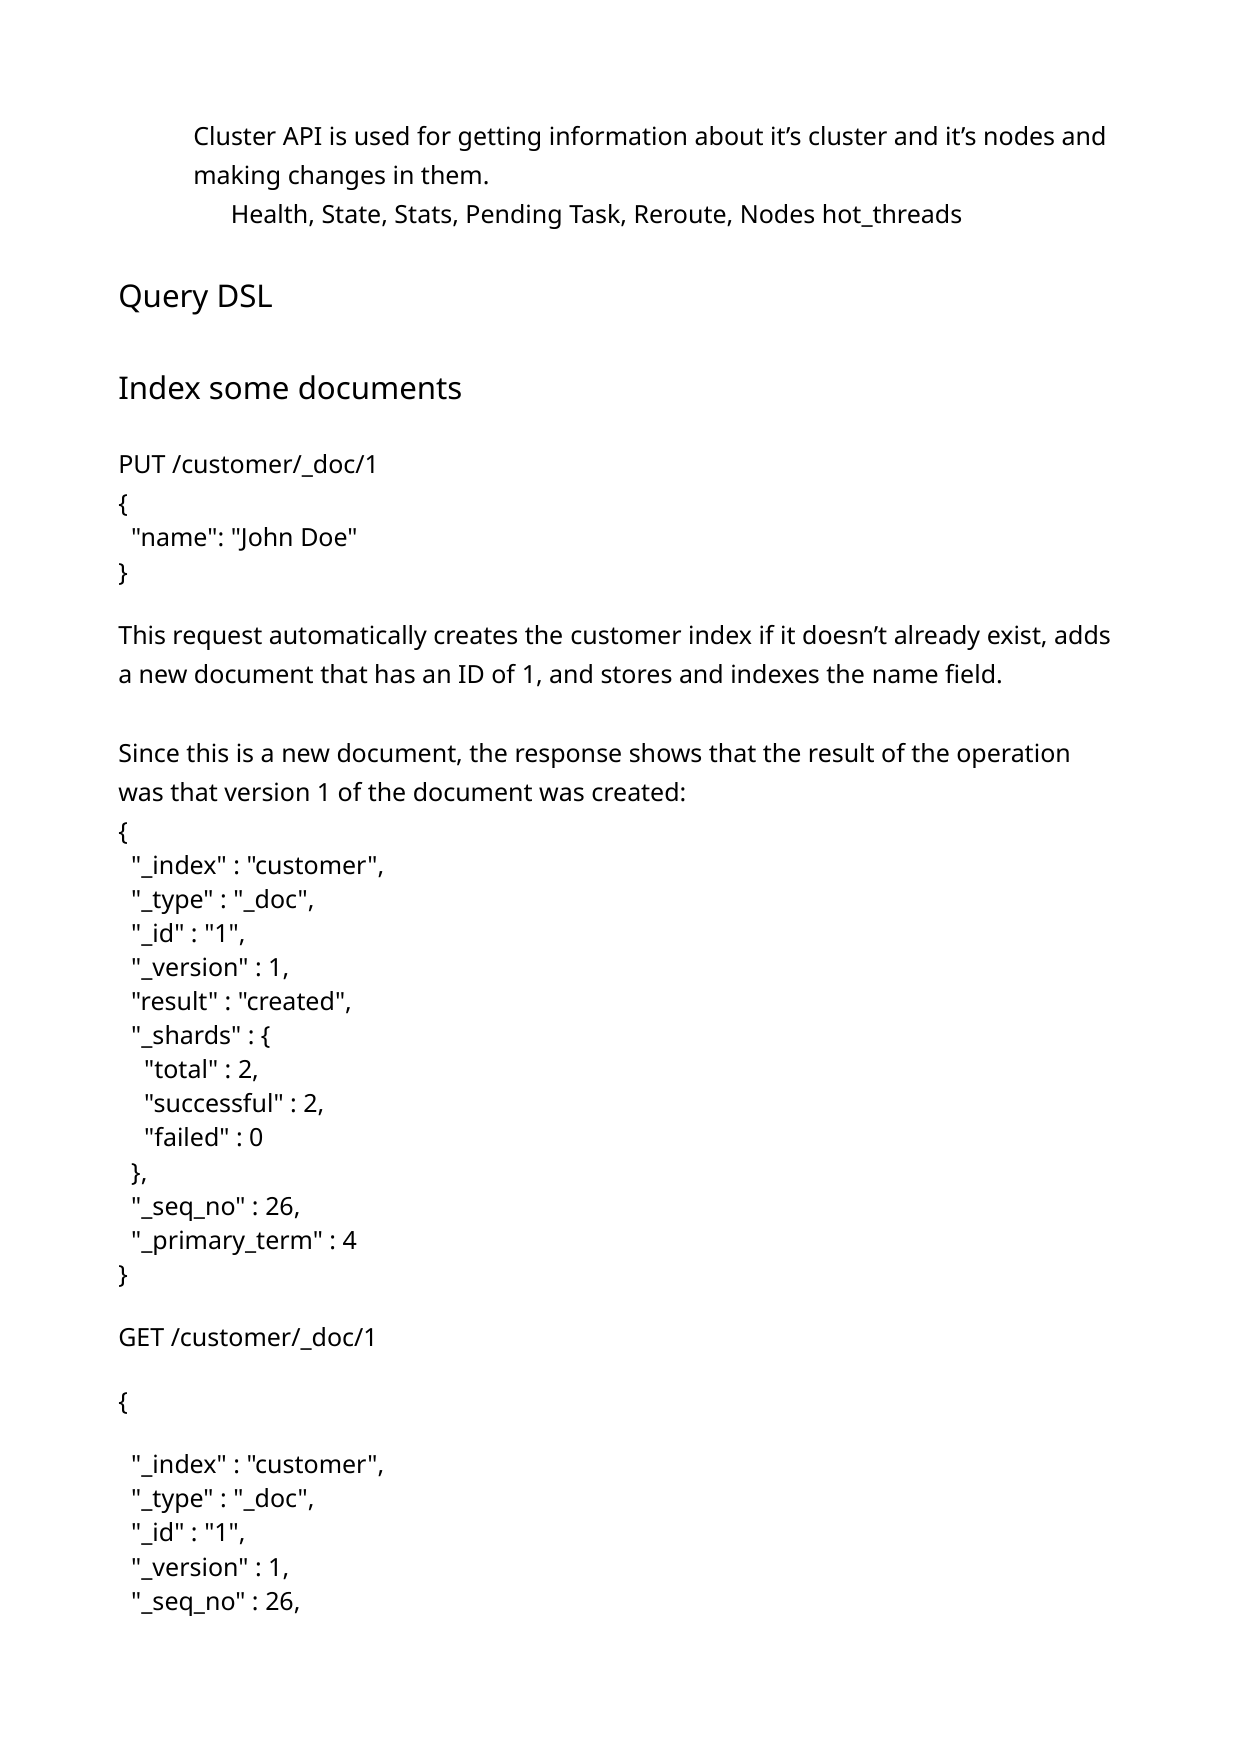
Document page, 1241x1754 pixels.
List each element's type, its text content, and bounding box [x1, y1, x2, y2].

text "_primary_term" : 4 [118, 1222, 1122, 1256]
text "_seq_no" : 26, [118, 1583, 1122, 1617]
text "_id" : "1", [118, 916, 1122, 950]
text "_index" : "customer", [118, 848, 1122, 882]
text }, [118, 1154, 1122, 1188]
subtitle Index some documents [118, 366, 1122, 408]
text } [118, 1256, 1122, 1290]
text { [118, 486, 1122, 520]
text This request automatically creates the customer index if it doesn’t already exist, adds a new document that has an ID of 1, and stores and indexes the name field. [118, 618, 1122, 691]
text "_version" : 1, [118, 1549, 1122, 1583]
text "result" : "created", [118, 984, 1122, 1018]
text Since this is a new document, the response shows that the result of the operation was that version 1 of the document was created: [118, 735, 1122, 808]
text "_index" : "customer", [118, 1447, 1122, 1481]
text { [118, 813, 1122, 848]
text "_shards" : { [118, 1018, 1122, 1052]
text "_seq_no" : 26, [118, 1188, 1122, 1222]
subtitle Query DSL [118, 274, 1122, 317]
text { [118, 1383, 1122, 1417]
list Health, State, Stats, Pending Task, Reroute, Nodes hot_threads [193, 196, 1122, 231]
text GET /customer/_doc/1 [118, 1320, 1122, 1354]
list Cluster API is used for getting information about it’s cluster and it’s nodes and making changes in them. [156, 118, 1122, 191]
text "successful" : 2, [118, 1086, 1122, 1120]
text } [118, 554, 1122, 588]
text "failed" : 0 [118, 1120, 1122, 1154]
text "name": "John Doe" [118, 520, 1122, 554]
text "_id" : "1", [118, 1515, 1122, 1549]
text "_version" : 1, [118, 950, 1122, 984]
text "_type" : "_doc", [118, 1481, 1122, 1515]
text "total" : 2, [118, 1052, 1122, 1086]
text "_type" : "_doc", [118, 882, 1122, 916]
text PUT /customer/_doc/1 [118, 447, 1122, 481]
